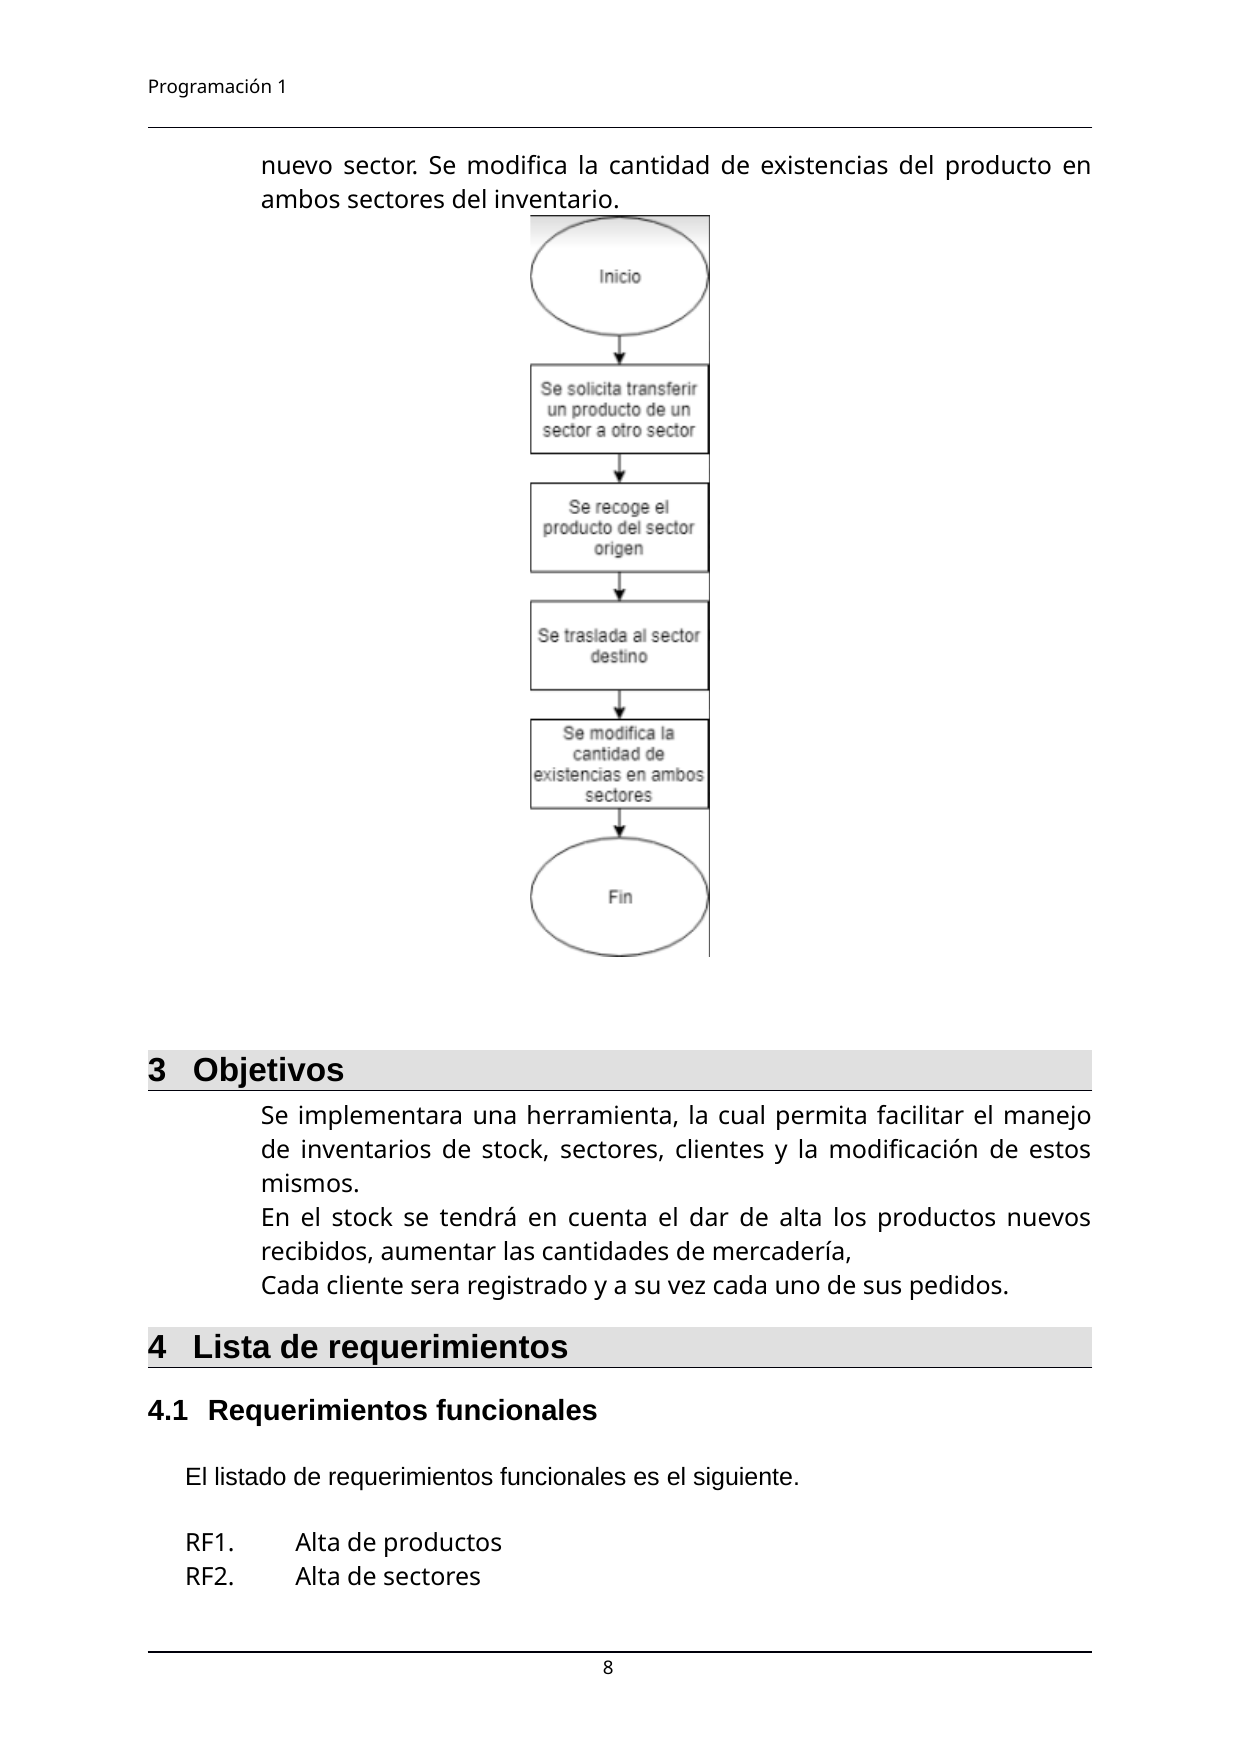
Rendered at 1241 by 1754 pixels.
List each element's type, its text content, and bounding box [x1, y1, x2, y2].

text nuevo sector. Se modifica la cantidad de existencias del producto en ambos sectores del inventario. [261, 148, 1092, 216]
text Cada cliente sera registrado y a su vez cada uno de sus pedidos. [261, 1268, 1092, 1302]
text Se implementara una herramienta, la cual permita facilitar el manejo de inventarios de stock, sectores, clientes y la modificación de estos mismos. [261, 1097, 1092, 1200]
subtitle Requerimientos funcionales [148, 1393, 1092, 1427]
text En el stock se tendrá en cuenta el dar de alta los productos nuevos recibidos, aumentar las cantidades de mercadería, [261, 1200, 1092, 1268]
list Alta de productos [185, 1525, 1092, 1559]
subtitle Objetivos [148, 1050, 1092, 1090]
list Alta de sectores [185, 1559, 1092, 1593]
subtitle Lista de requerimientos [148, 1327, 1092, 1367]
picture [530, 215, 710, 957]
list El listado de requerimientos funcionales es el siguiente. [185, 1462, 1092, 1491]
